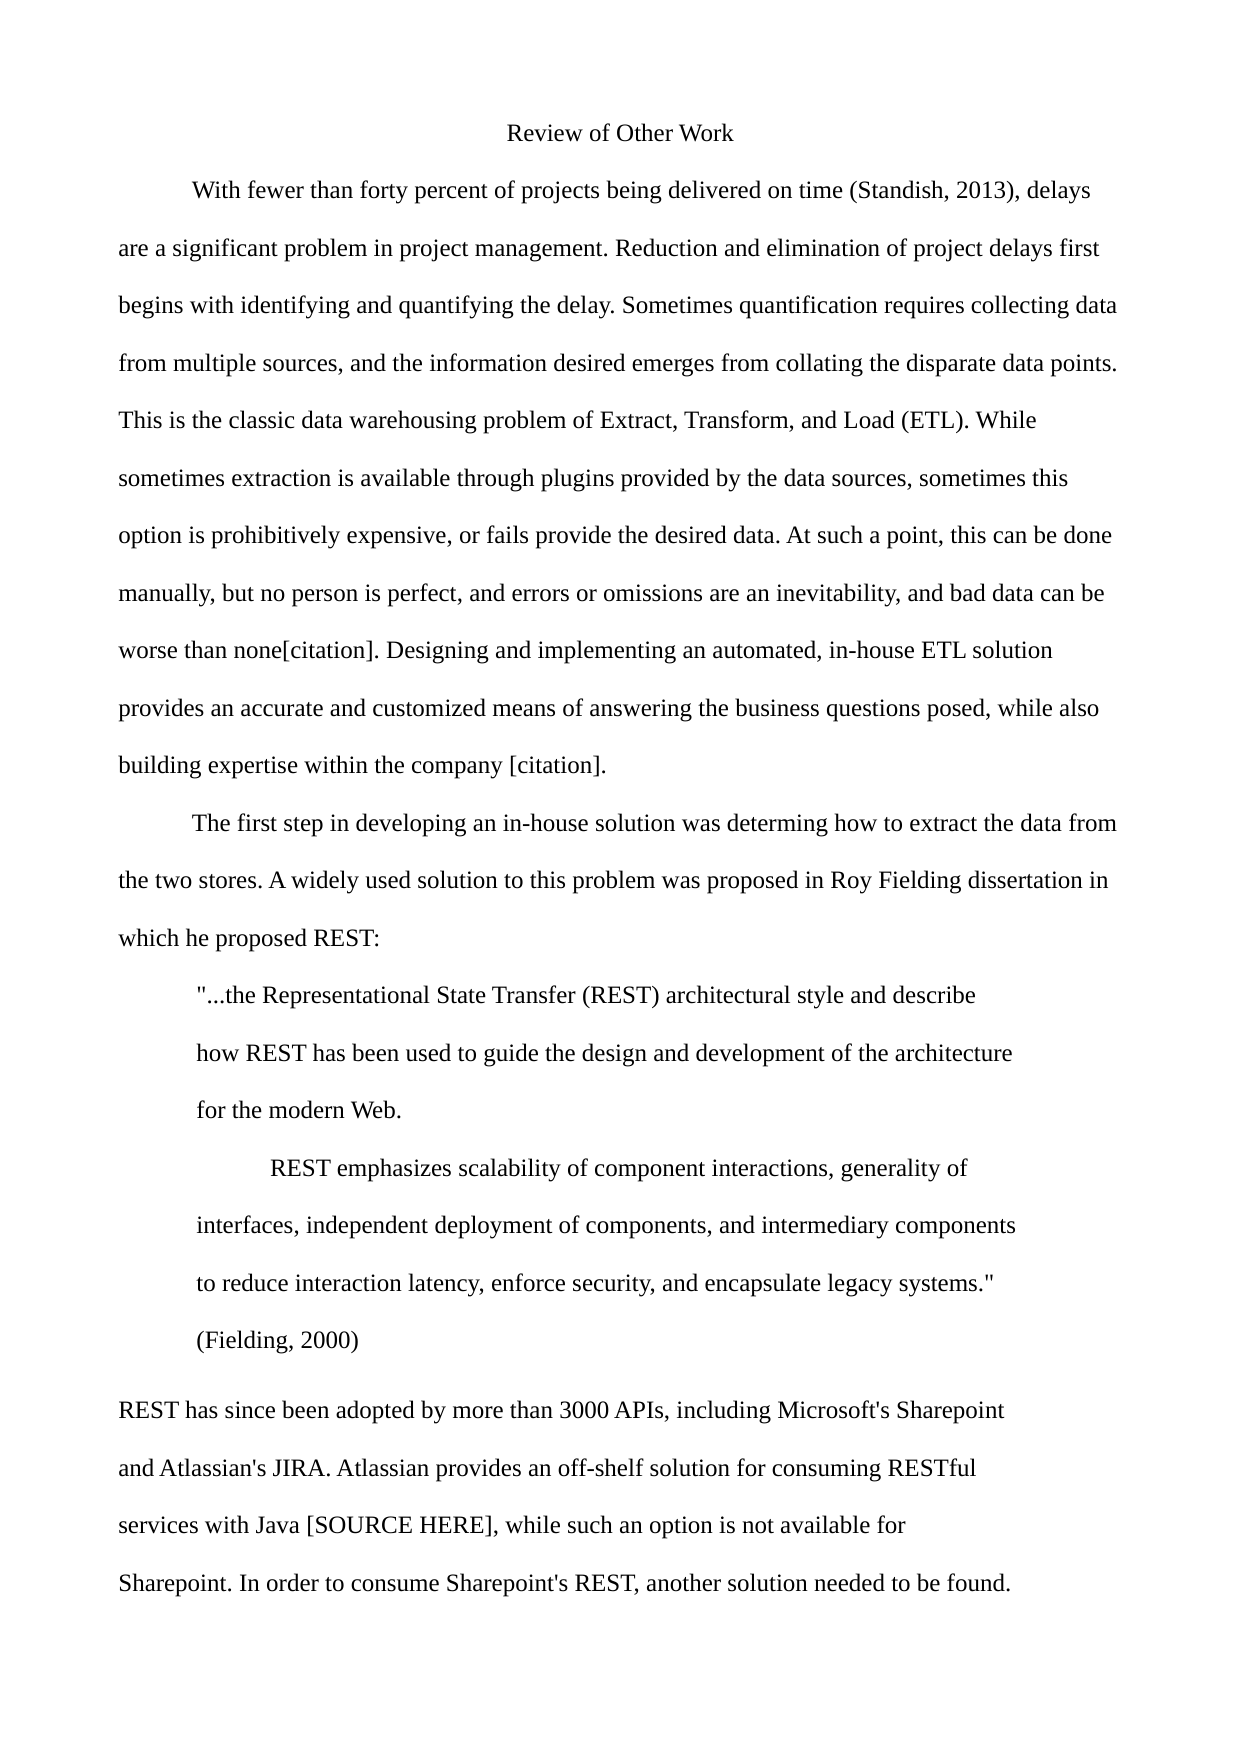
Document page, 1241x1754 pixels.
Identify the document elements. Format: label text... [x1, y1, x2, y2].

text The first step in developing an in-house solution was determing how to extract the data from the two stores. A widely used solution to this problem was proposed in Roy Fielding dissertation in which he proposed REST: [118, 808, 1122, 952]
text REST has since been adopted by more than 3000 APIs, including Microsoft's Sharepoint and Atlassian's JIRA. Atlassian provides an off-shelf solution for consuming RESTful services with Java [SOURCE HERE], while such an option is not available for Sharepoint. In order to consume Sharepoint's REST, another solution needed to be found. [118, 1396, 1022, 1597]
text REST emphasizes scalability of component interactions, generality of interfaces, independent deployment of components, and intermediary components to reduce interaction latency, enforce security, and encapsulate legacy systems." (Fielding, 2000) [196, 1153, 1022, 1354]
text With fewer than forty percent of projects being delivered on time (Standish, 2013), delays are a significant problem in project management. Reduction and elimination of project delays first begins with identifying and quantifying the delay. Sometimes quantification requires collecting data from multiple sources, and the information desired emerges from collating the disparate data points. This is the classic data warehousing problem of Extract, Transform, and Load (ETL). While sometimes extraction is available through plugins provided by the data sources, sometimes this option is prohibitively expensive, or fails provide the desired data. At such a point, this can be done manually, but no person is perfect, and errors or omissions are an inevitability, and bad data can be worse than none[citation]. Designing and implementing an automated, in-house ETL solution provides an accurate and customized means of answering the business questions posed, while also building expertise within the company [citation]. [118, 176, 1122, 779]
text "...the Representational State Transfer (REST) architectural style and describe how REST has been used to guide the design and development of the architecture for the modern Web. [196, 981, 1022, 1124]
text Review of Other Work [118, 118, 1122, 147]
